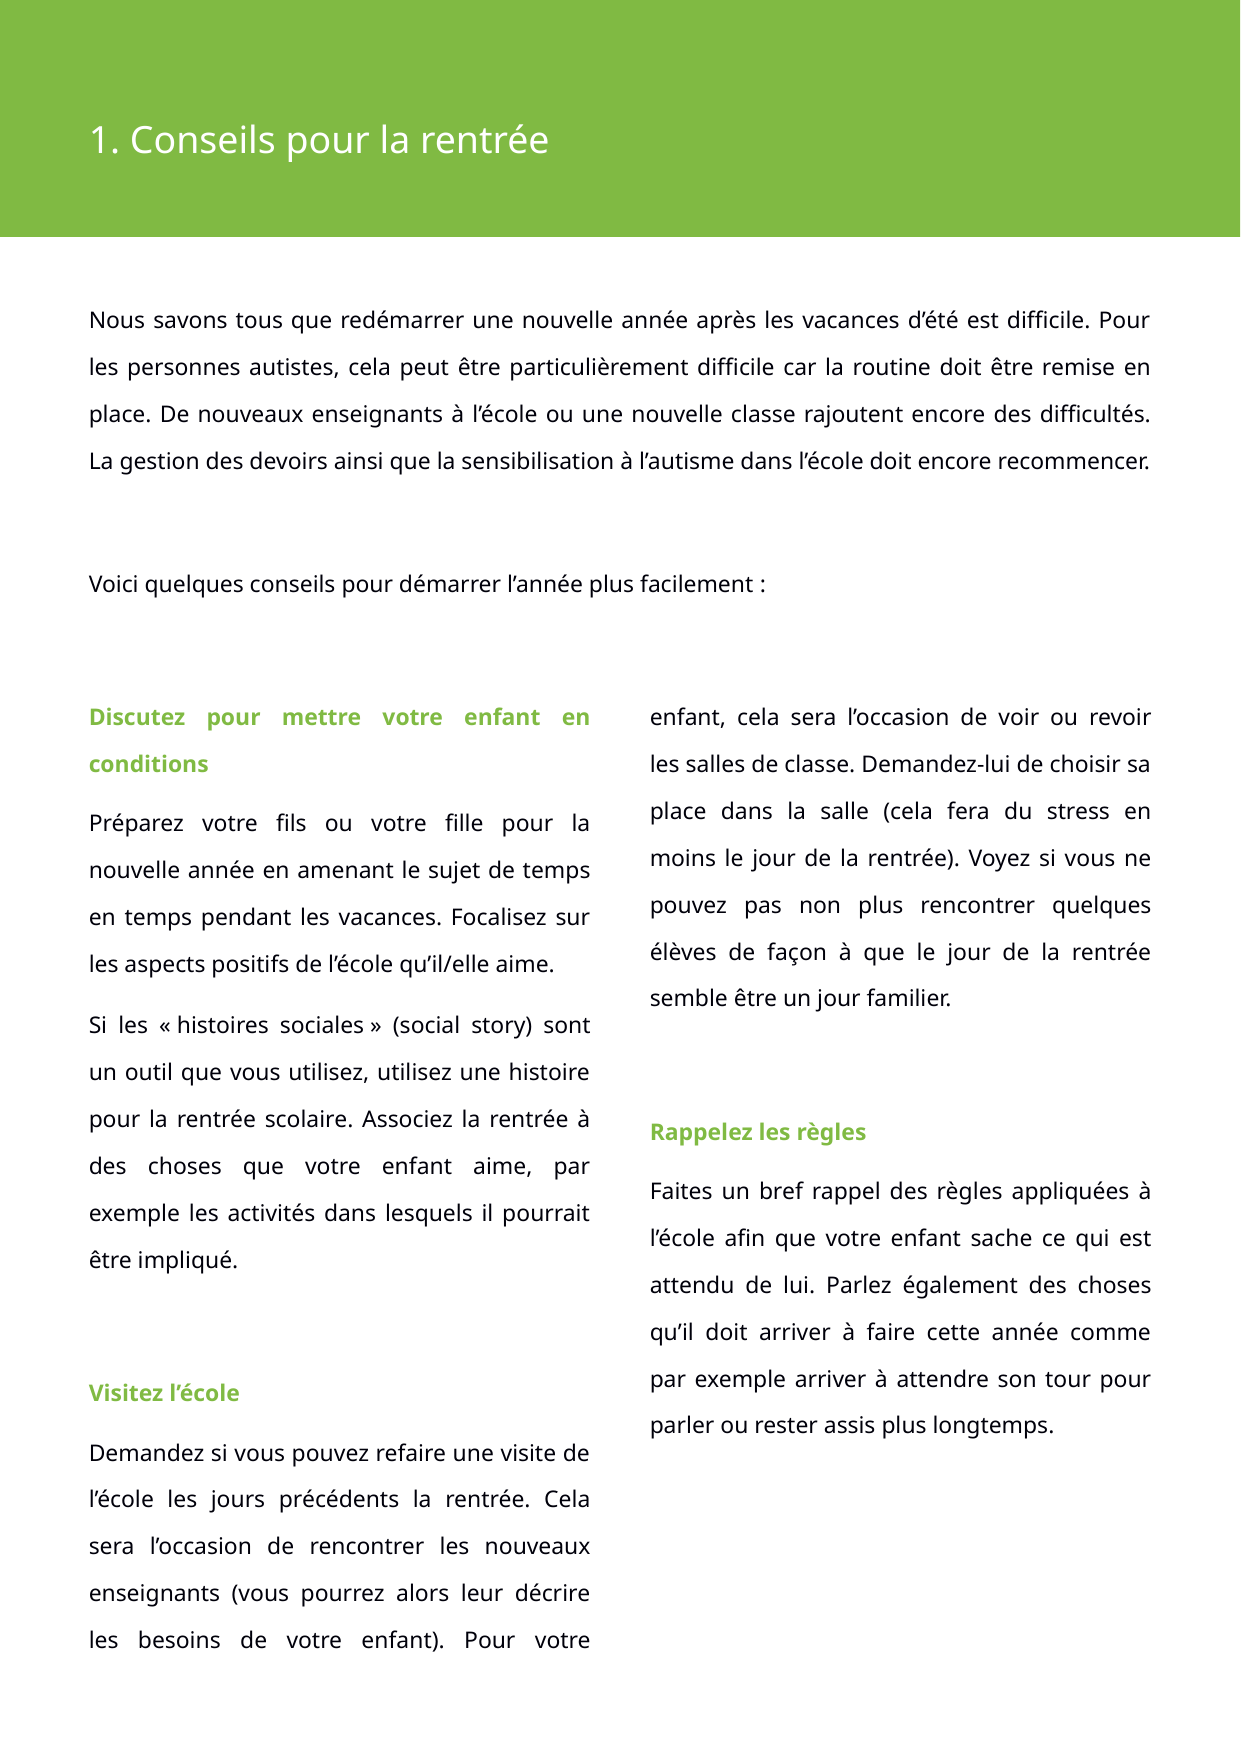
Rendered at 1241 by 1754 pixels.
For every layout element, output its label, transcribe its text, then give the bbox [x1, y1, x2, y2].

subtitle Rappelez les règles [649, 1116, 1152, 1147]
text Voici quelques conseils pour démarrer l’année plus facilement : [88, 568, 1152, 599]
text enfant, cela sera l’occasion de voir ou revoir les salles de classe. Demandez-lui de choisir sa place dans la salle (cela fera du stress en moins le jour de la rentrée). Voyez si vous ne pouvez pas non plus rencontrer quelques élèves de façon à que le jour de la rentrée semble être un jour familier. [649, 701, 1152, 1013]
subtitle Visitez l’école [88, 1377, 591, 1408]
text Si les « histoires sociales » (social story) sont un outil que vous utilisez, utilisez une histoire pour la rentrée scolaire. Associez la rentrée à des choses que votre enfant aime, par exemple les activités dans lesquels il pourrait être impliqué. [88, 1009, 591, 1275]
subtitle 1. Conseils pour la rentrée [88, 113, 1152, 164]
text Préparez votre fils ou votre fille pour la nouvelle année en amenant le sujet de temps en temps pendant les vacances. Focalisez sur les aspects positifs de l’école qu’il/elle aime. [88, 807, 591, 979]
subtitle Discutez pour mettre votre enfant en conditions [88, 701, 591, 779]
text Nous savons tous que redémarrer une nouvelle année après les vacances d’été est difficile. Pour les personnes autistes, cela peut être particulièrement difficile car la routine doit être remise en place. De nouveaux enseignants à l’école ou une nouvelle classe rajoutent encore des difficultés. La gestion des devoirs ainsi que la sensibilisation à l’autisme dans l’école doit encore recommencer. [88, 304, 1152, 476]
text Faites un bref rappel des règles appliquées à l’école afin que votre enfant sache ce qui est attendu de lui. Parlez également des choses qu’il doit arriver à faire cette année comme par exemple arriver à attendre son tour pour parler ou rester assis plus longtemps. [649, 1175, 1152, 1441]
text Demandez si vous pouvez refaire une visite de l’école les jours précédents la rentrée. Cela sera l’occasion de rencontrer les nouveaux enseignants (vous pourrez alors leur décrire les besoins de votre enfant). Pour votre [88, 1436, 591, 1655]
